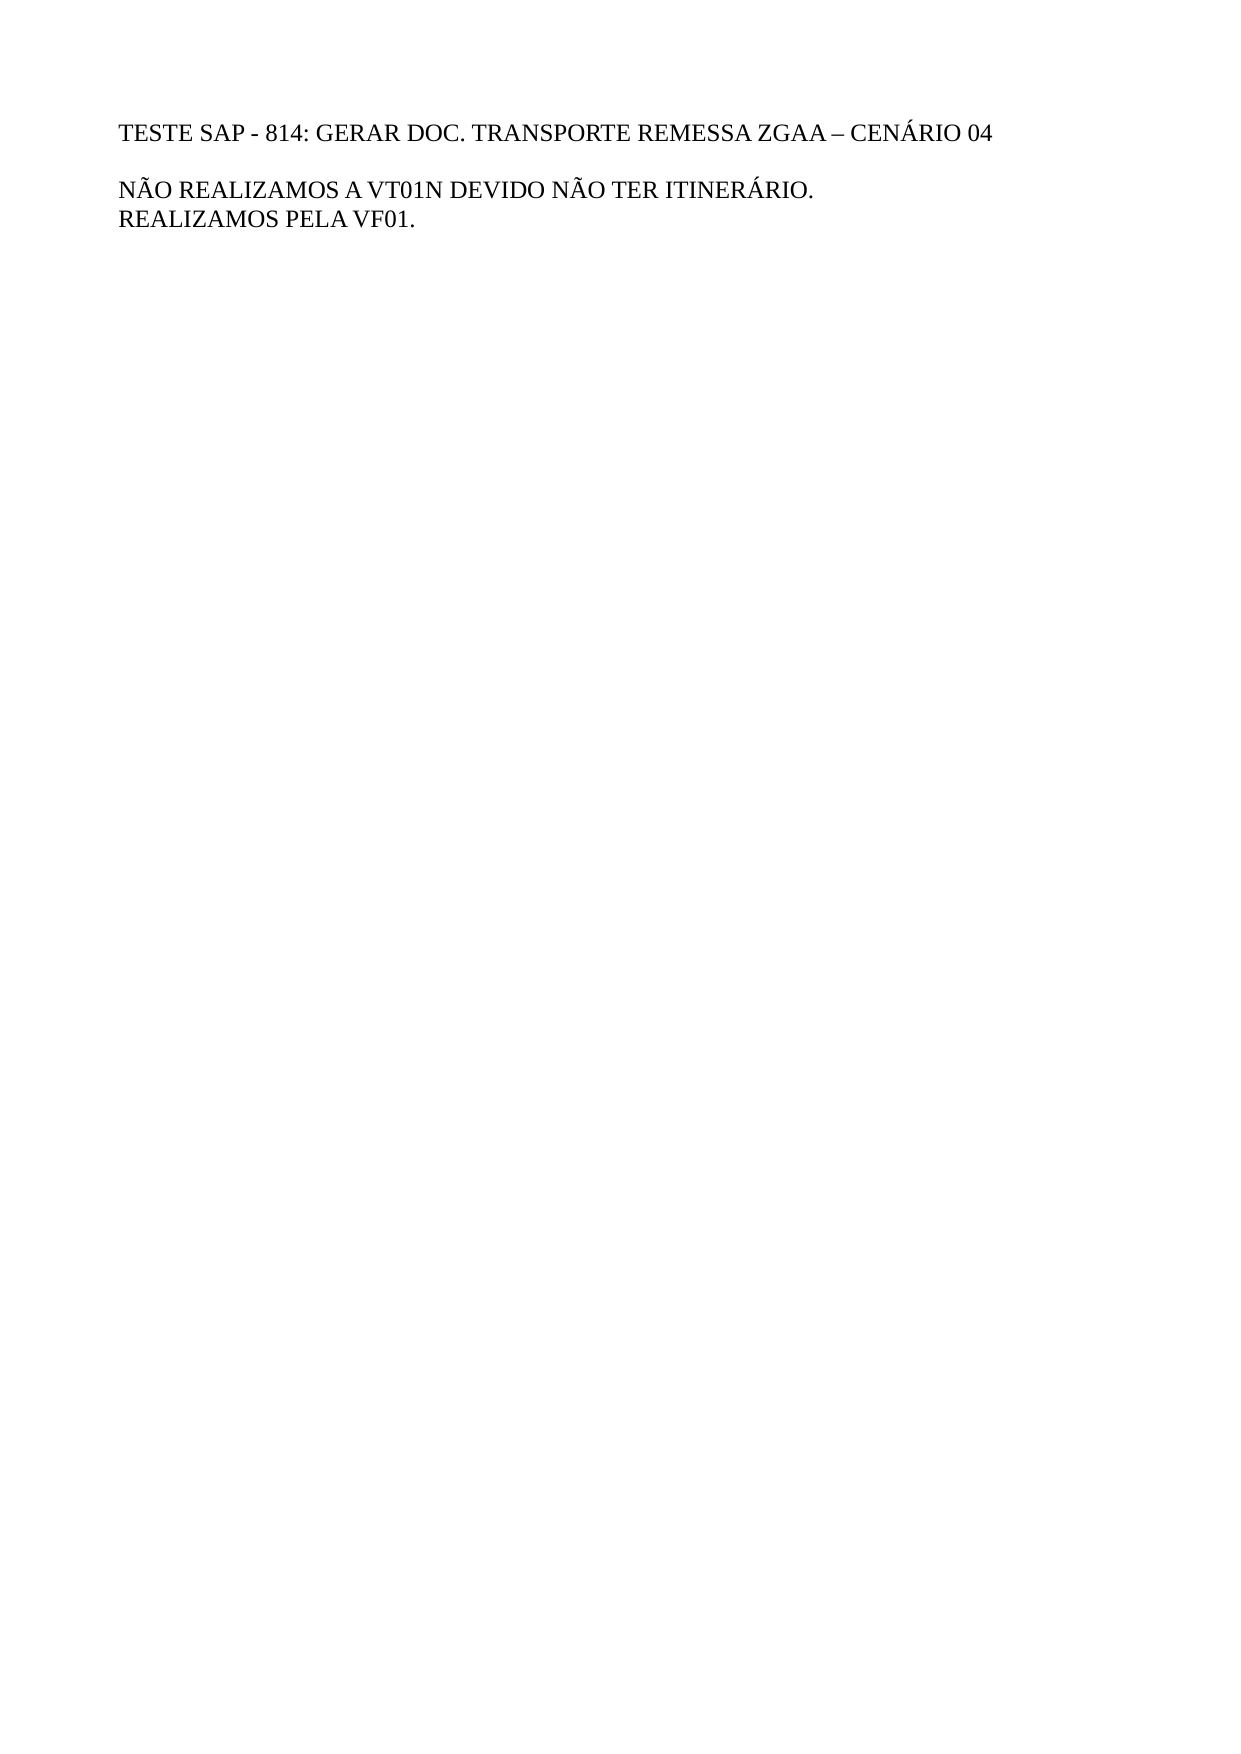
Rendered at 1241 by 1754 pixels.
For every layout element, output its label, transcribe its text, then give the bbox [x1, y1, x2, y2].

text NÃO REALIZAMOS A VT01N DEVIDO NÃO TER ITINERÁRIO. [118, 176, 1122, 204]
text TESTE SAP - 814: GERAR DOC. TRANSPORTE REMESSA ZGAA – CENÁRIO 04 [118, 118, 1122, 147]
text REALIZAMOS PELA VF01. [118, 204, 1122, 233]
